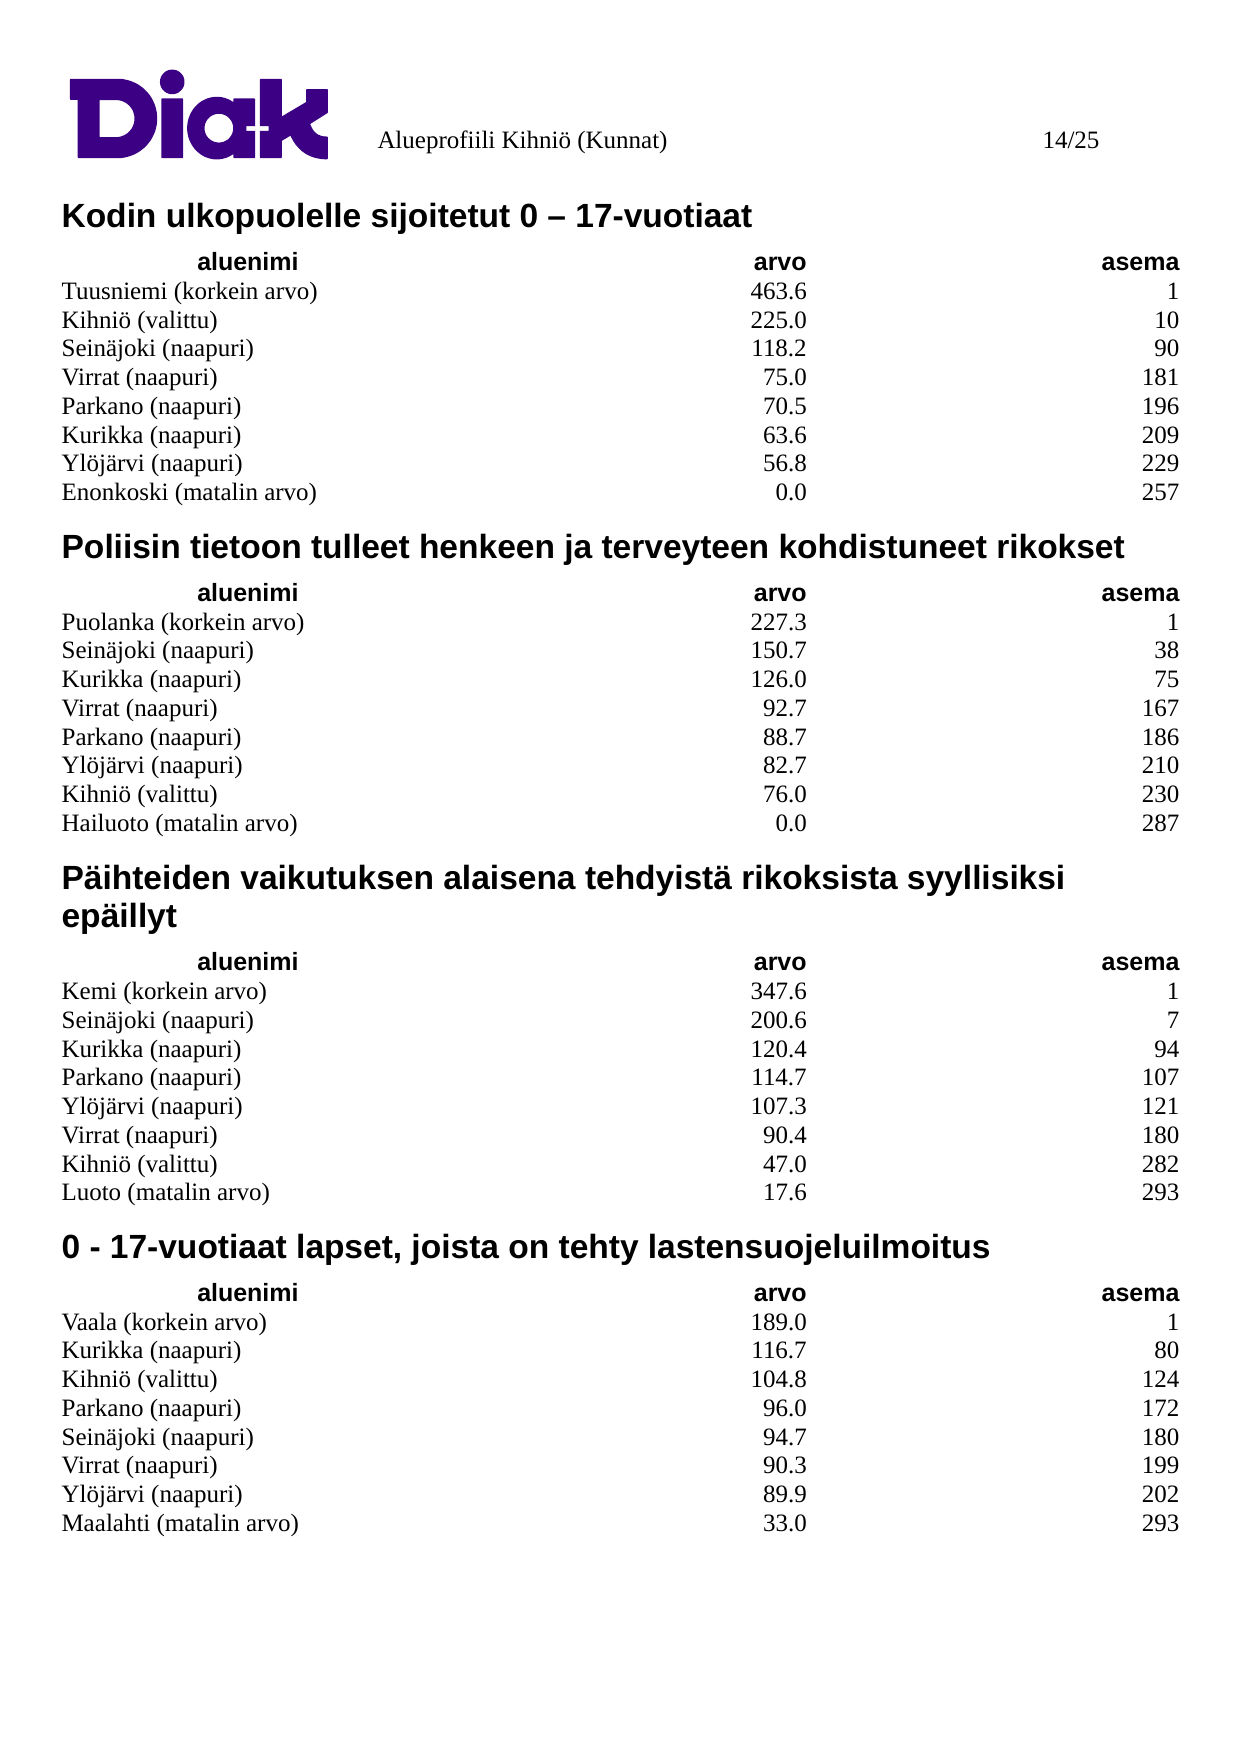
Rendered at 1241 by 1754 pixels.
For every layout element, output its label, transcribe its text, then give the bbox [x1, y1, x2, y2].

table_cell Vaala (korkein arvo) [61, 1307, 434, 1336]
table_cell 80 [806, 1336, 1179, 1364]
table_cell 293 [806, 1508, 1179, 1537]
table_cell Ylöjärvi (naapuri) [61, 1479, 434, 1508]
table_cell Puolanka (korkein arvo) [61, 607, 434, 636]
table_cell 230 [806, 779, 1179, 808]
table_cell Parkano (naapuri) [61, 722, 434, 751]
table_cell Ylöjärvi (naapuri) [61, 449, 434, 477]
table_cell Virrat (naapuri) [61, 362, 434, 391]
table_cell Luoto (matalin arvo) [61, 1178, 434, 1206]
table_cell 1 [806, 976, 1179, 1005]
table_cell 96.0 [434, 1393, 806, 1422]
table_header aluenimi [61, 247, 434, 276]
table_cell 210 [806, 751, 1179, 779]
table_cell 200.6 [434, 1005, 806, 1034]
table_cell 88.7 [434, 722, 806, 751]
table_header arvo [434, 1278, 806, 1307]
table_cell Kihniö (valittu) [61, 1364, 434, 1393]
table_cell 189.0 [434, 1307, 806, 1336]
table_cell 47.0 [434, 1149, 806, 1177]
table_cell Seinäjoki (naapuri) [61, 636, 434, 664]
table_cell Ylöjärvi (naapuri) [61, 1091, 434, 1120]
table_cell Seinäjoki (naapuri) [61, 1005, 434, 1034]
table_cell 116.7 [434, 1336, 806, 1364]
table_cell 150.7 [434, 636, 806, 664]
table_cell 94.7 [434, 1422, 806, 1451]
table_cell Parkano (naapuri) [61, 1063, 434, 1091]
table_cell Kurikka (naapuri) [61, 1336, 434, 1364]
table_cell 90.4 [434, 1120, 806, 1149]
table_cell 180 [806, 1422, 1179, 1451]
table_cell 196 [806, 391, 1179, 420]
table_cell 107 [806, 1063, 1179, 1091]
table_cell 1 [806, 276, 1179, 305]
table_cell Kihniö (valittu) [61, 1149, 434, 1177]
table_cell 70.5 [434, 391, 806, 420]
table_header aluenimi [61, 948, 434, 976]
table_cell 229 [806, 449, 1179, 477]
table_cell 17.6 [434, 1178, 806, 1206]
table_cell Enonkoski (matalin arvo) [61, 477, 434, 506]
table_header asema [806, 247, 1179, 276]
table_cell Kemi (korkein arvo) [61, 976, 434, 1005]
table_cell Seinäjoki (naapuri) [61, 334, 434, 362]
table_cell 126.0 [434, 664, 806, 693]
table_cell 181 [806, 362, 1179, 391]
table_cell 121 [806, 1091, 1179, 1120]
table_cell 172 [806, 1393, 1179, 1422]
table_cell 202 [806, 1479, 1179, 1508]
table_cell 0.0 [434, 477, 806, 506]
table_cell Virrat (naapuri) [61, 1451, 434, 1479]
table_header asema [806, 1278, 1179, 1307]
table_cell 287 [806, 808, 1179, 837]
table_cell 225.0 [434, 305, 806, 333]
table_header aluenimi [61, 578, 434, 607]
table_cell Virrat (naapuri) [61, 693, 434, 722]
table_cell Kurikka (naapuri) [61, 1034, 434, 1062]
subtitle 0 - 17-vuotiaat lapset, joista on tehty lastensuojeluilmoitus [61, 1227, 1179, 1266]
table_header asema [806, 578, 1179, 607]
table_cell 90 [806, 334, 1179, 362]
table_cell Ylöjärvi (naapuri) [61, 751, 434, 779]
table_cell 293 [806, 1178, 1179, 1206]
table_cell Tuusniemi (korkein arvo) [61, 276, 434, 305]
table_cell Maalahti (matalin arvo) [61, 1508, 434, 1537]
table_cell 7 [806, 1005, 1179, 1034]
table_cell 75 [806, 664, 1179, 693]
subtitle Päihteiden vaikutuksen alaisena tehdyistä rikoksista syyllisiksi epäillyt [61, 858, 1179, 935]
table_cell 33.0 [434, 1508, 806, 1537]
table_cell 38 [806, 636, 1179, 664]
table_cell 463.6 [434, 276, 806, 305]
table_cell 90.3 [434, 1451, 806, 1479]
table_cell 167 [806, 693, 1179, 722]
table_header aluenimi [61, 1278, 434, 1307]
table_cell 118.2 [434, 334, 806, 362]
table_cell 1 [806, 1307, 1179, 1336]
table_cell Seinäjoki (naapuri) [61, 1422, 434, 1451]
table_cell 180 [806, 1120, 1179, 1149]
table_cell Kihniö (valittu) [61, 305, 434, 333]
table_cell 347.6 [434, 976, 806, 1005]
table_cell 94 [806, 1034, 1179, 1062]
table_cell 257 [806, 477, 1179, 506]
table_cell 89.9 [434, 1479, 806, 1508]
table_cell 104.8 [434, 1364, 806, 1393]
subtitle Kodin ulkopuolelle sijoitetut 0 – 17-vuotiaat [61, 196, 1179, 235]
table_header arvo [434, 578, 806, 607]
table_cell Virrat (naapuri) [61, 1120, 434, 1149]
table_cell Parkano (naapuri) [61, 391, 434, 420]
table_cell 227.3 [434, 607, 806, 636]
table_cell 124 [806, 1364, 1179, 1393]
table_cell 76.0 [434, 779, 806, 808]
table_cell Kihniö (valittu) [61, 779, 434, 808]
table_cell 107.3 [434, 1091, 806, 1120]
table_cell 120.4 [434, 1034, 806, 1062]
table_cell 199 [806, 1451, 1179, 1479]
table_cell Hailuoto (matalin arvo) [61, 808, 434, 837]
table_header arvo [434, 948, 806, 976]
subtitle Poliisin tietoon tulleet henkeen ja terveyteen kohdistuneet rikokset [61, 527, 1179, 566]
table_cell Parkano (naapuri) [61, 1393, 434, 1422]
table_header asema [806, 948, 1179, 976]
table_cell 63.6 [434, 420, 806, 448]
table_cell 0.0 [434, 808, 806, 837]
table_cell 92.7 [434, 693, 806, 722]
table_cell 186 [806, 722, 1179, 751]
table_cell 1 [806, 607, 1179, 636]
table_cell 82.7 [434, 751, 806, 779]
table_cell 75.0 [434, 362, 806, 391]
table_cell 282 [806, 1149, 1179, 1177]
table_cell Kurikka (naapuri) [61, 664, 434, 693]
table_cell 114.7 [434, 1063, 806, 1091]
table_cell 209 [806, 420, 1179, 448]
table_header arvo [434, 247, 806, 276]
table_cell 10 [806, 305, 1179, 333]
table_cell Kurikka (naapuri) [61, 420, 434, 448]
table_cell 56.8 [434, 449, 806, 477]
